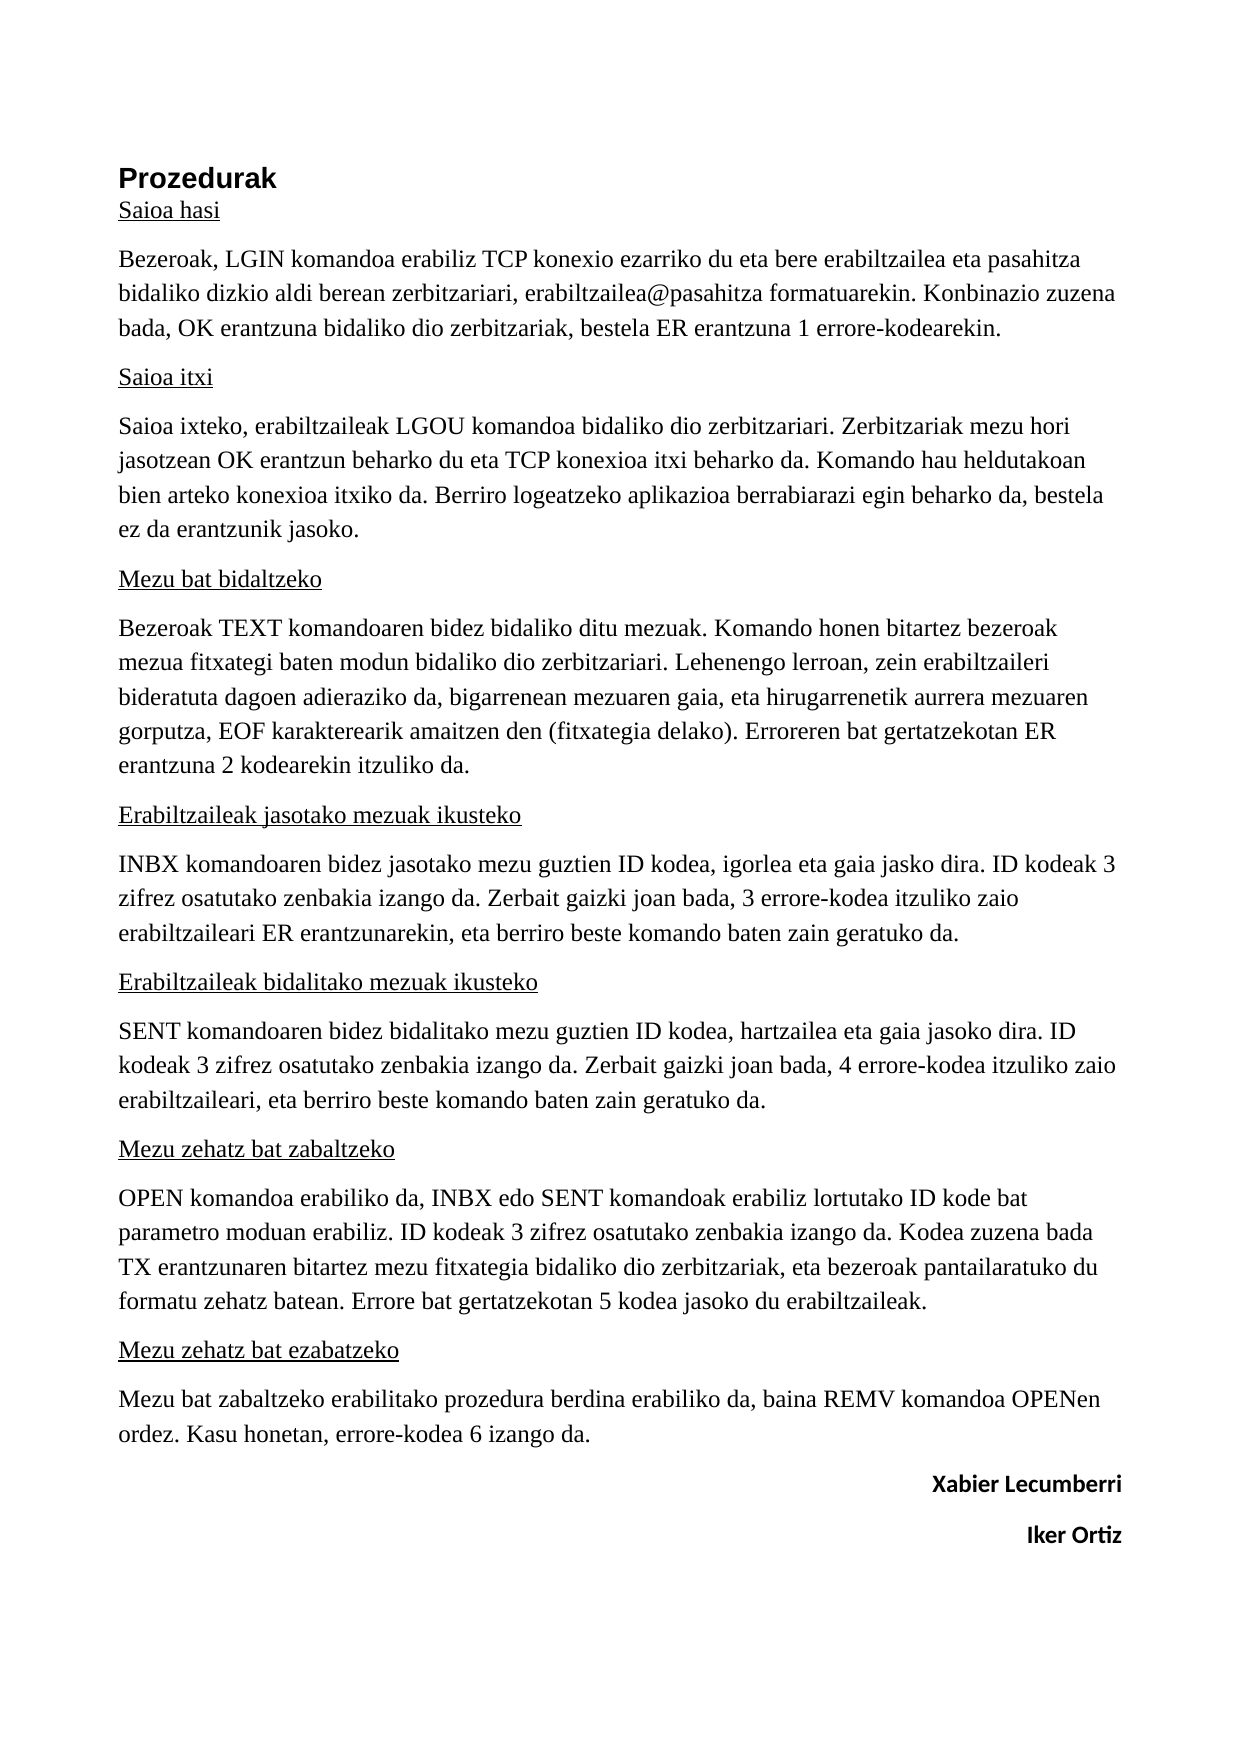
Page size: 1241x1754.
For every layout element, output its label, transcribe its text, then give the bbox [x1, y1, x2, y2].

text Saioa itxi [118, 362, 1122, 391]
text Erabiltzaileak jasotako mezuak ikusteko [118, 800, 1122, 828]
text OPEN komandoa erabiliko da, INBX edo SENT komandoak erabiliz lortutako ID kode bat parametro moduan erabiliz. ID kodeak 3 zifrez osatutako zenbakia izango da. Kodea zuzena bada TX erantzunaren bitartez mezu fitxategia bidaliko dio zerbitzariak, eta bezeroak pantailaratuko du formatu zehatz batean. Errore bat gertatzekotan 5 kodea jasoko du erabiltzaileak. [118, 1183, 1122, 1315]
text INBX komandoaren bidez jasotako mezu guztien ID kodea, igorlea eta gaia jasko dira. ID kodeak 3 zifrez osatutako zenbakia izango da. Zerbait gaizki joan bada, 3 errore-kodea itzuliko zaio erabiltzaileari ER erantzunarekin, eta berriro beste komando baten zain geratuko da. [118, 849, 1122, 946]
text Saioa hasi [118, 195, 1122, 224]
text Bezeroak, LGIN komandoa erabiliz TCP konexio ezarriko du eta bere erabiltzailea eta pasahitza bidaliko dizkio aldi berean zerbitzariari, erabiltzailea@pasahitza formatuarekin. Konbinazio zuzena bada, OK erantzuna bidaliko dio zerbitzariak, bestela ER erantzuna 1 errore-kodearekin. [118, 244, 1122, 342]
text Mezu zehatz bat ezabatzeko [118, 1335, 1122, 1364]
text Saioa ixteko, erabiltzaileak LGOU komandoa bidaliko dio zerbitzariari. Zerbitzariak mezu hori jasotzean OK erantzun beharko du eta TCP konexioa itxi beharko da. Komando hau heldutakoan bien arteko konexioa itxiko da. Berriro logeatzeko aplikazioa berrabiarazi egin beharko da, bestela ez da erantzunik jasoko. [118, 411, 1122, 543]
text Iker Ortiz [118, 1519, 1122, 1550]
subtitle Prozedurak [118, 161, 1122, 195]
text Mezu bat bidaltzeko [118, 564, 1122, 592]
text Erabiltzaileak bidalitako mezuak ikusteko [118, 967, 1122, 996]
text Mezu zehatz bat zabaltzeko [118, 1134, 1122, 1163]
text Xabier Lecumberri [118, 1468, 1122, 1498]
text Bezeroak TEXT komandoaren bidez bidaliko ditu mezuak. Komando honen bitartez bezeroak mezua fitxategi baten modun bidaliko dio zerbitzariari. Lehenengo lerroan, zein erabiltzaileri bideratuta dagoen adieraziko da, bigarrenean mezuaren gaia, eta hirugarrenetik aurrera mezuaren gorputza, EOF karakterearik amaitzen den (fitxategia delako). Erroreren bat gertatzekotan ER erantzuna 2 kodearekin itzuliko da. [118, 613, 1122, 779]
text Mezu bat zabaltzeko erabilitako prozedura berdina erabiliko da, baina REMV komandoa OPENen ordez. Kasu honetan, errore-kodea 6 izango da. [118, 1384, 1122, 1448]
text SENT komandoaren bidez bidalitako mezu guztien ID kodea, hartzailea eta gaia jasoko dira. ID kodeak 3 zifrez osatutako zenbakia izango da. Zerbait gaizki joan bada, 4 errore-kodea itzuliko zaio erabiltzaileari, eta berriro beste komando baten zain geratuko da. [118, 1016, 1122, 1113]
